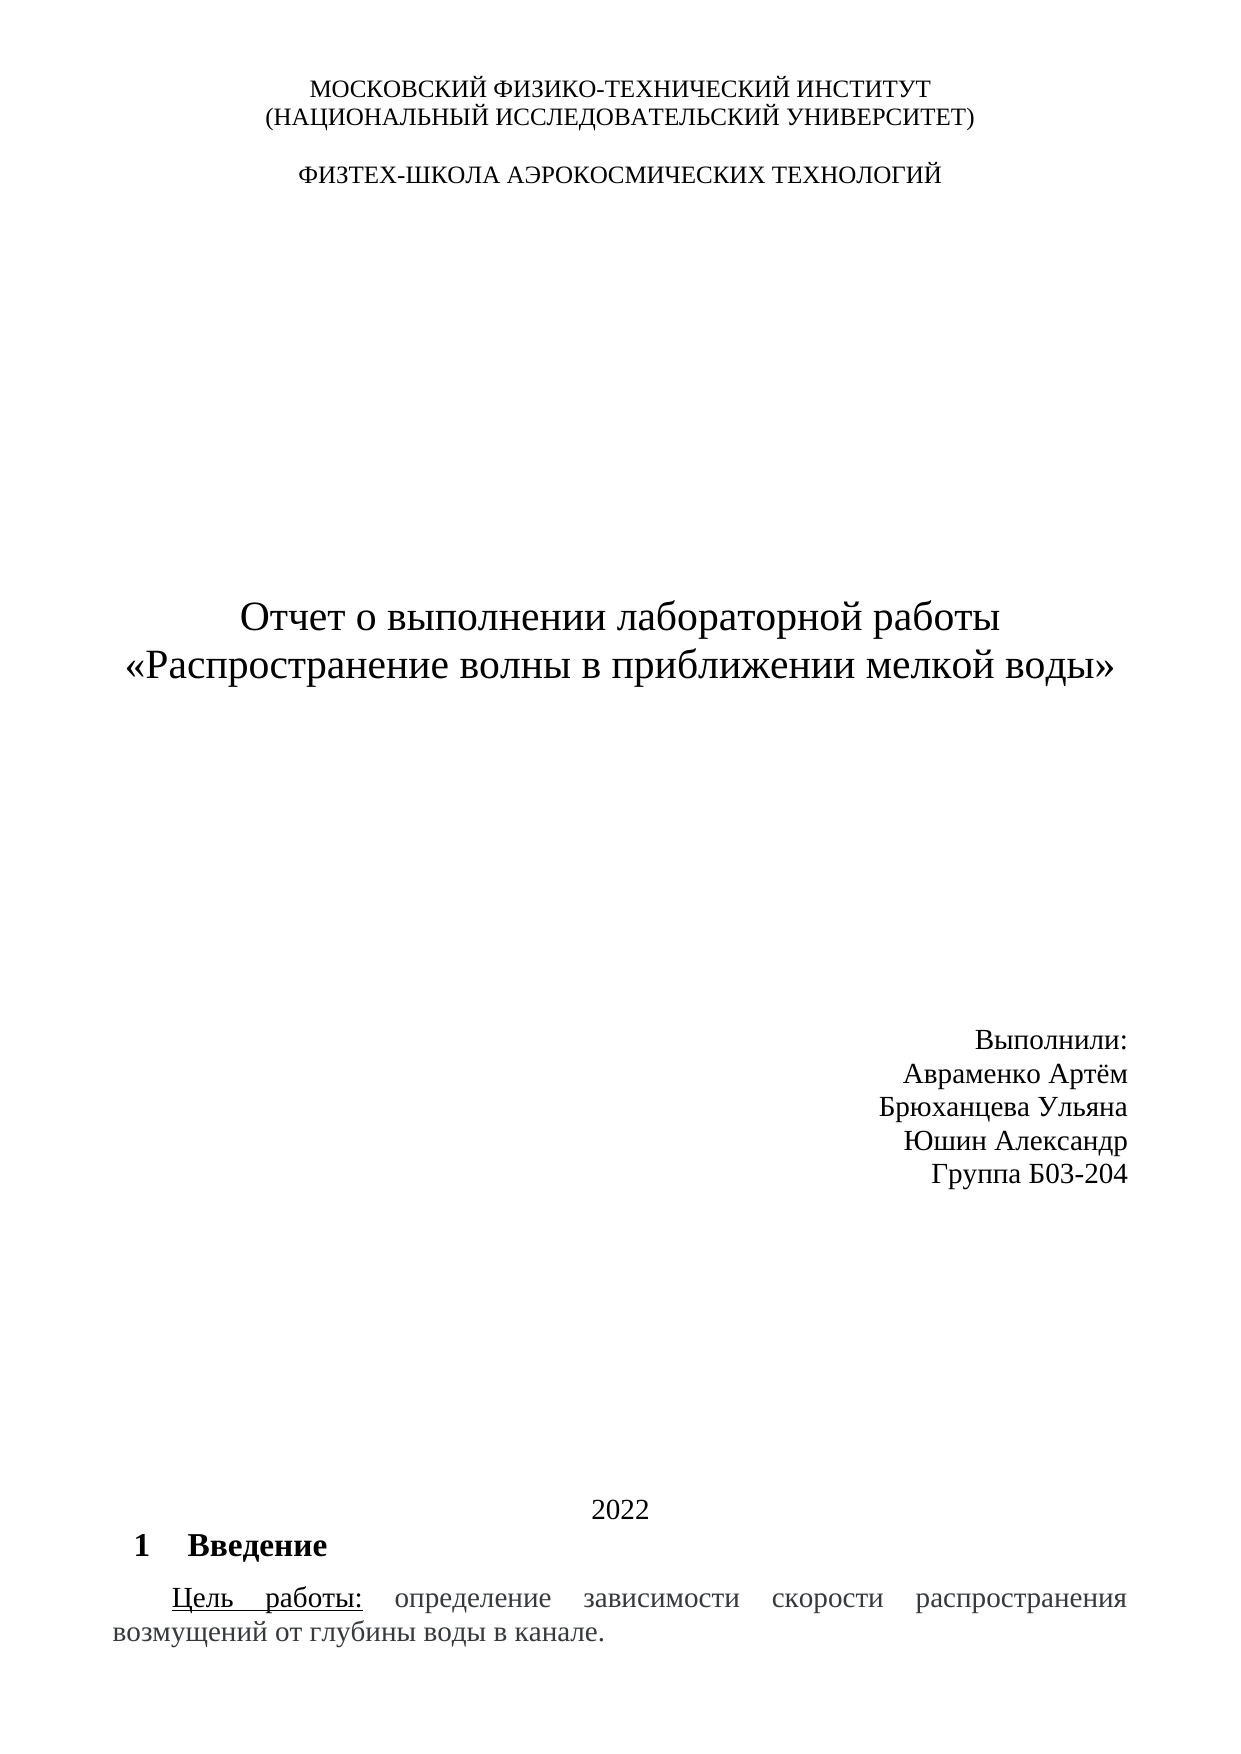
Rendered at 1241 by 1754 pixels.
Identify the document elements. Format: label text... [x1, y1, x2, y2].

text Цель работы: определение зависимости скорости распространения возмущений от глубины воды в канале. [112, 1581, 1128, 1648]
text Юшин Александр [112, 1123, 1128, 1157]
text Брюханцева Ульяна [112, 1089, 1128, 1123]
text Авраменко Артём [112, 1056, 1128, 1089]
text «Распространение волны в приближении мелкой воды» [112, 639, 1128, 687]
text Выполнили: [112, 1022, 1128, 1056]
text 2022 [112, 1492, 1128, 1526]
text МОСКОВСКИЙ ФИЗИКО-ТЕХНИЧЕСКИЙ ИНСТИТУТ [112, 74, 1128, 102]
text Группа Б03-204 [112, 1157, 1128, 1190]
list Введение [150, 1526, 1128, 1564]
text Отчет о выполнении лабораторной работы [112, 591, 1128, 639]
text ФИЗТЕХ-ШКОЛА АЭРОКОСМИЧЕСКИХ ТЕХНОЛОГИЙ [112, 160, 1128, 189]
text (НАЦИОНАЛЬНЫЙ ИССЛЕДОВАТЕЛЬСКИЙ УНИВЕРСИТЕТ) [112, 102, 1128, 131]
